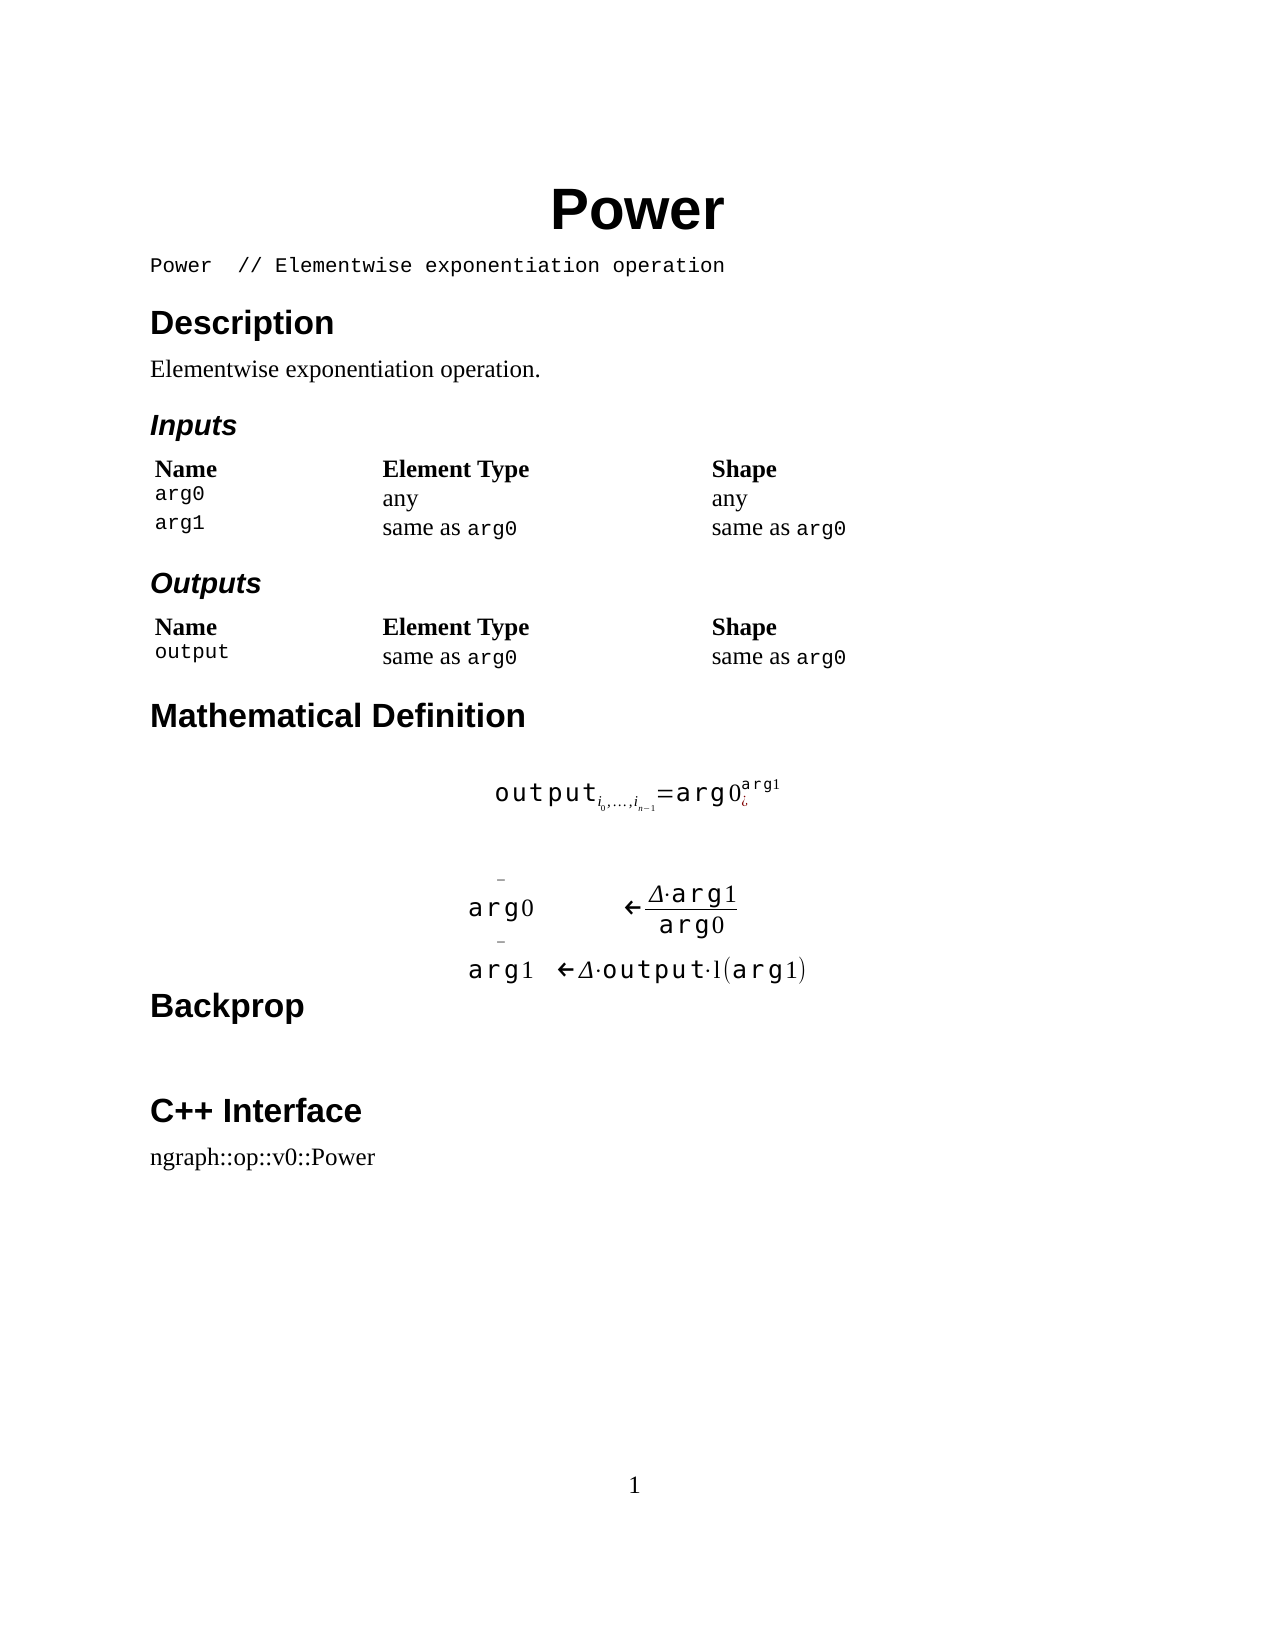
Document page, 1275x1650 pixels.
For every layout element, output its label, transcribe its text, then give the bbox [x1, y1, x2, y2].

table_cell arg1 [150, 512, 378, 541]
table_header Name [150, 454, 378, 483]
table_header Element Type [378, 454, 707, 483]
text Power // Elementwise exponentiation operation [150, 254, 1125, 278]
table_cell arg0 [150, 483, 378, 512]
table_header Shape [707, 454, 1125, 483]
subtitle Outputs [150, 566, 1125, 600]
table_cell same as arg0 [378, 641, 707, 671]
table_cell same as arg0 [707, 512, 1125, 541]
title Power [150, 175, 1125, 242]
table_header Shape [707, 612, 1125, 641]
text ngraph::op::v0::Power [150, 1142, 1125, 1171]
table_cell same as arg0 [707, 641, 1125, 671]
subtitle Description [150, 303, 1125, 342]
table_header Name [150, 612, 378, 641]
subtitle Backprop [150, 866, 1125, 1025]
text Elementwise exponentiation operation. [150, 354, 1125, 383]
table_cell any [707, 483, 1125, 512]
table_cell any [378, 483, 707, 512]
table_cell same as arg0 [378, 512, 707, 541]
subtitle C++ Interface [150, 1091, 1125, 1130]
table_cell output [150, 641, 378, 671]
subtitle Mathematical Definition [150, 696, 1125, 734]
table_header Element Type [378, 612, 707, 641]
subtitle Inputs [150, 408, 1125, 442]
